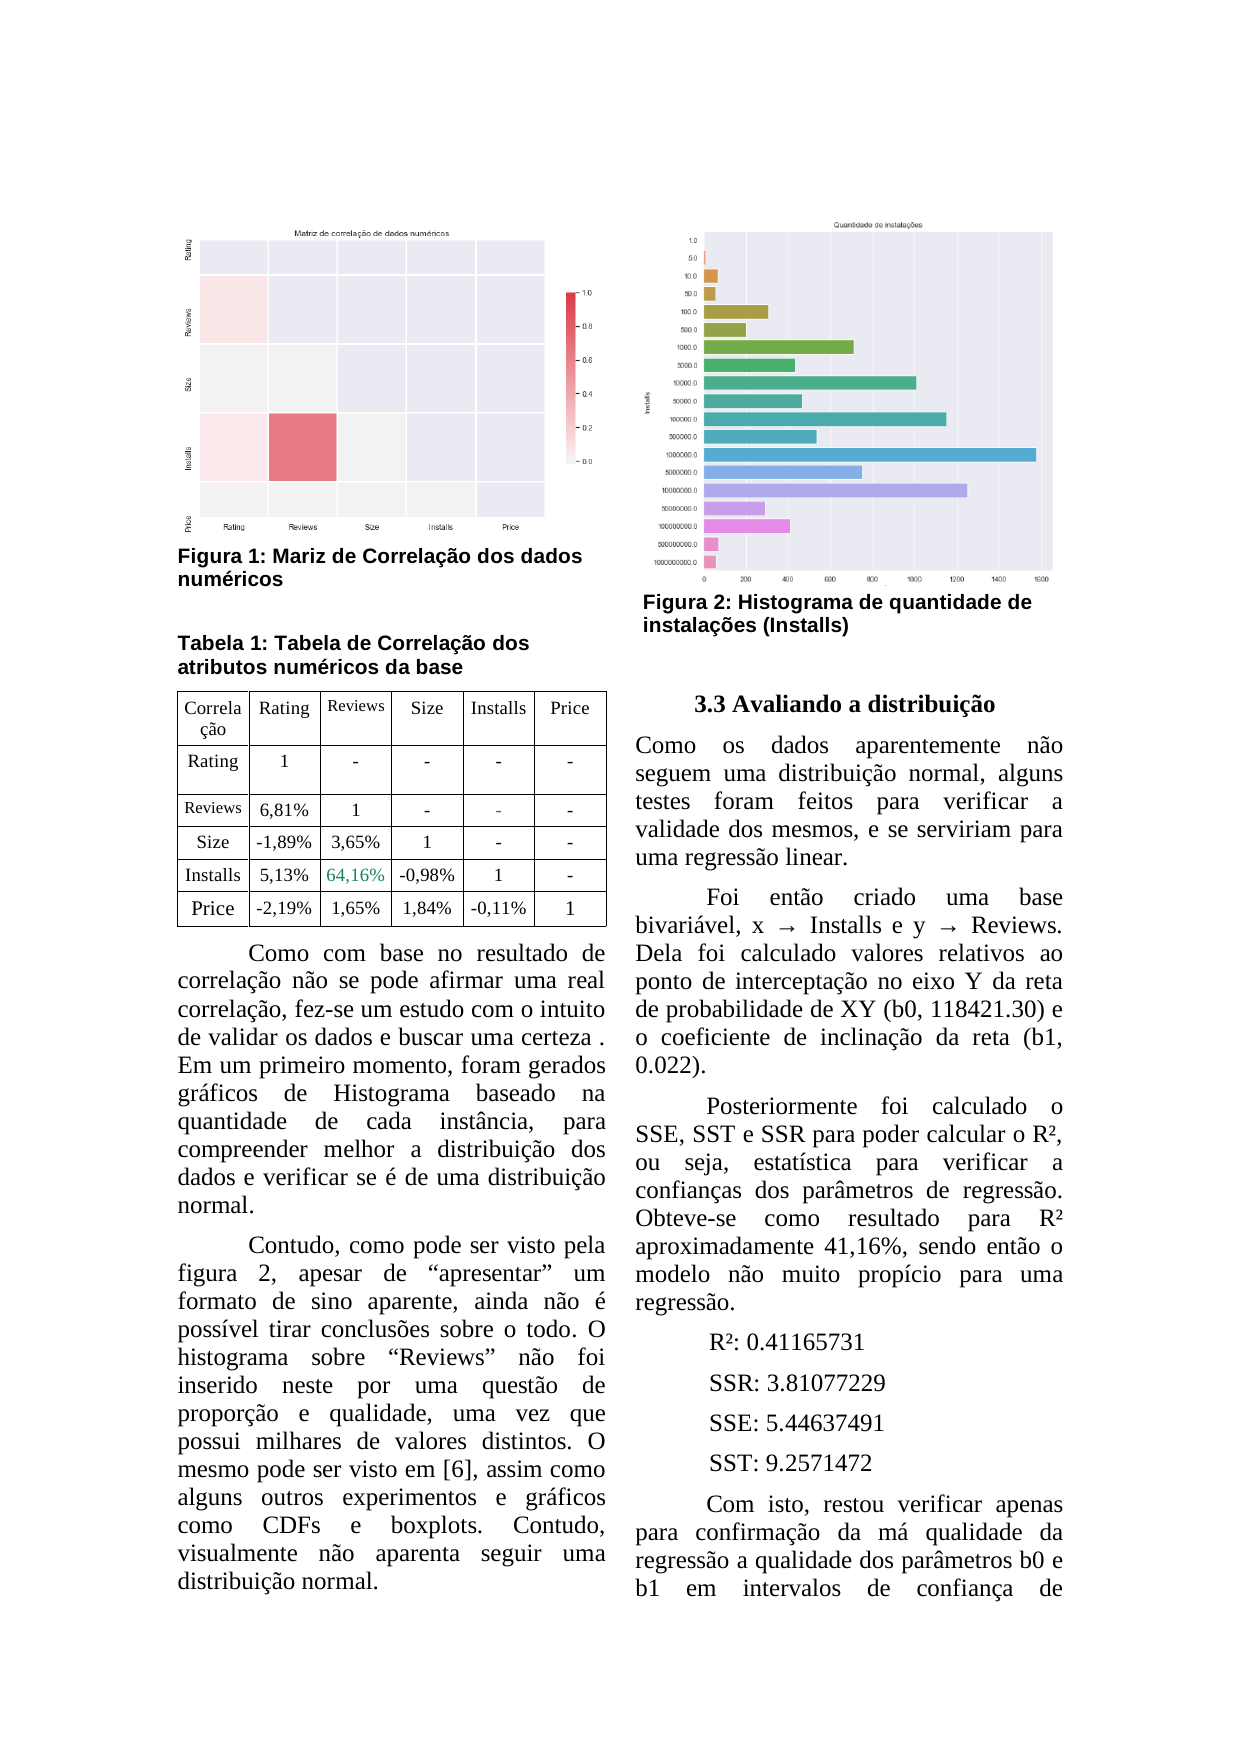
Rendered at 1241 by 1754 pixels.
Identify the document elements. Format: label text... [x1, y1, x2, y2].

text R²: 0.41165731 [635, 1328, 1063, 1356]
table_cell 1,84% [392, 892, 463, 926]
picture [642, 219, 1056, 586]
table_cell - [535, 746, 606, 794]
table_header Price [535, 692, 606, 745]
table_cell - [535, 795, 606, 826]
table_cell 1,65% [321, 892, 391, 926]
table_header Correlação [178, 692, 248, 745]
table_cell - [464, 827, 534, 859]
table_cell Price [178, 892, 248, 926]
text Tabela 1: Tabela de Correlação dos atributos numéricos da base [177, 632, 606, 679]
table_cell Size [178, 827, 248, 859]
table_cell 1 [321, 795, 391, 826]
text Figura 2: Histograma de quantidade de instalações (Installs) [643, 586, 1056, 637]
table_cell 5,13% [250, 860, 320, 891]
table_header Installs [464, 692, 534, 745]
table_cell - [392, 746, 463, 794]
table_cell 1 [464, 860, 534, 891]
picture [177, 219, 606, 540]
table_cell - [321, 746, 391, 794]
text Figura 1: Mariz de Correlação dos dados numéricos [177, 540, 606, 591]
table_cell - [535, 827, 606, 859]
text Com isto, restou verificar apenas para confirmação da má qualidade da regressão a qualidade dos parâmetros b0 e b1 em intervalos de confiança de [635, 1490, 1063, 1602]
table_cell 3,65% [321, 827, 391, 859]
table_header Reviews [321, 692, 391, 745]
table_cell -2,19% [250, 892, 320, 926]
text SSR: 3.81077229 [635, 1368, 1063, 1397]
table_header Size [392, 692, 463, 745]
text SSE: 5.44637491 [635, 1409, 1063, 1437]
table_cell 1 [392, 827, 463, 859]
table_cell - [535, 860, 606, 891]
table_cell -0,98% [392, 860, 463, 891]
text Como os dados aparentemente não seguem uma distribuição normal, alguns testes foram feitos para verificar a validade dos mesmos, e se serviriam para uma regressão linear. [635, 731, 1063, 871]
table_cell Reviews [178, 795, 248, 826]
table_cell - [392, 795, 463, 826]
table_cell Rating [178, 746, 248, 794]
table_cell -0,11% [464, 892, 534, 926]
table_cell 1 [535, 892, 606, 926]
title 3.3 Avaliando a distribuição [635, 690, 1063, 718]
table_cell 6,81% [250, 795, 320, 826]
table_cell 64,16% [321, 860, 391, 891]
text Posteriormente foi calculado o SSE, SST e SSR para poder calcular o R², ou seja, estatística para verificar a confianças dos parâmetros de regressão. Obteve-se como resultado para R² aproximadamente 41,16%, sendo então o modelo não muito propício para uma regressão. [635, 1092, 1063, 1316]
text SST: 9.2571472 [635, 1449, 1063, 1477]
table_cell - [464, 795, 534, 826]
table_cell - [464, 746, 534, 794]
text Foi então criado uma base bivariável, x → Installs e y → Reviews. Dela foi calculado valores relativos ao ponto de interceptação no eixo Y da reta de probabilidade de XY (b0, 118421.30) e o coeficiente de inclinação da reta (b1, 0.022). [635, 883, 1063, 1079]
text Como com base no resultado de correlação não se pode afirmar uma real correlação, fez-se um estudo com o intuito de validar os dados e buscar uma certeza . Em um primeiro momento, foram gerados gráficos de Histograma baseado na quantidade de cada instância, para compreender melhor a distribuição dos dados e verificar se é de uma distribuição normal. [177, 938, 606, 1219]
table_header Rating [250, 692, 320, 745]
table_cell Installs [178, 860, 248, 891]
table_cell -1,89% [250, 827, 320, 859]
table_cell 1 [250, 746, 320, 794]
text Contudo, como pode ser visto pela figura 2, apesar de “apresentar” um formato de sino aparente, ainda não é possível tirar conclusões sobre o todo. O histograma sobre “Reviews” não foi inserido neste por uma questão de proporção e qualidade, uma vez que possui milhares de valores distintos. O mesmo pode ser visto em [6], assim como alguns outros experimentos e gráficos como CDFs e boxplots. Contudo, visualmente não aparenta seguir uma distribuição normal. [177, 1231, 606, 1595]
